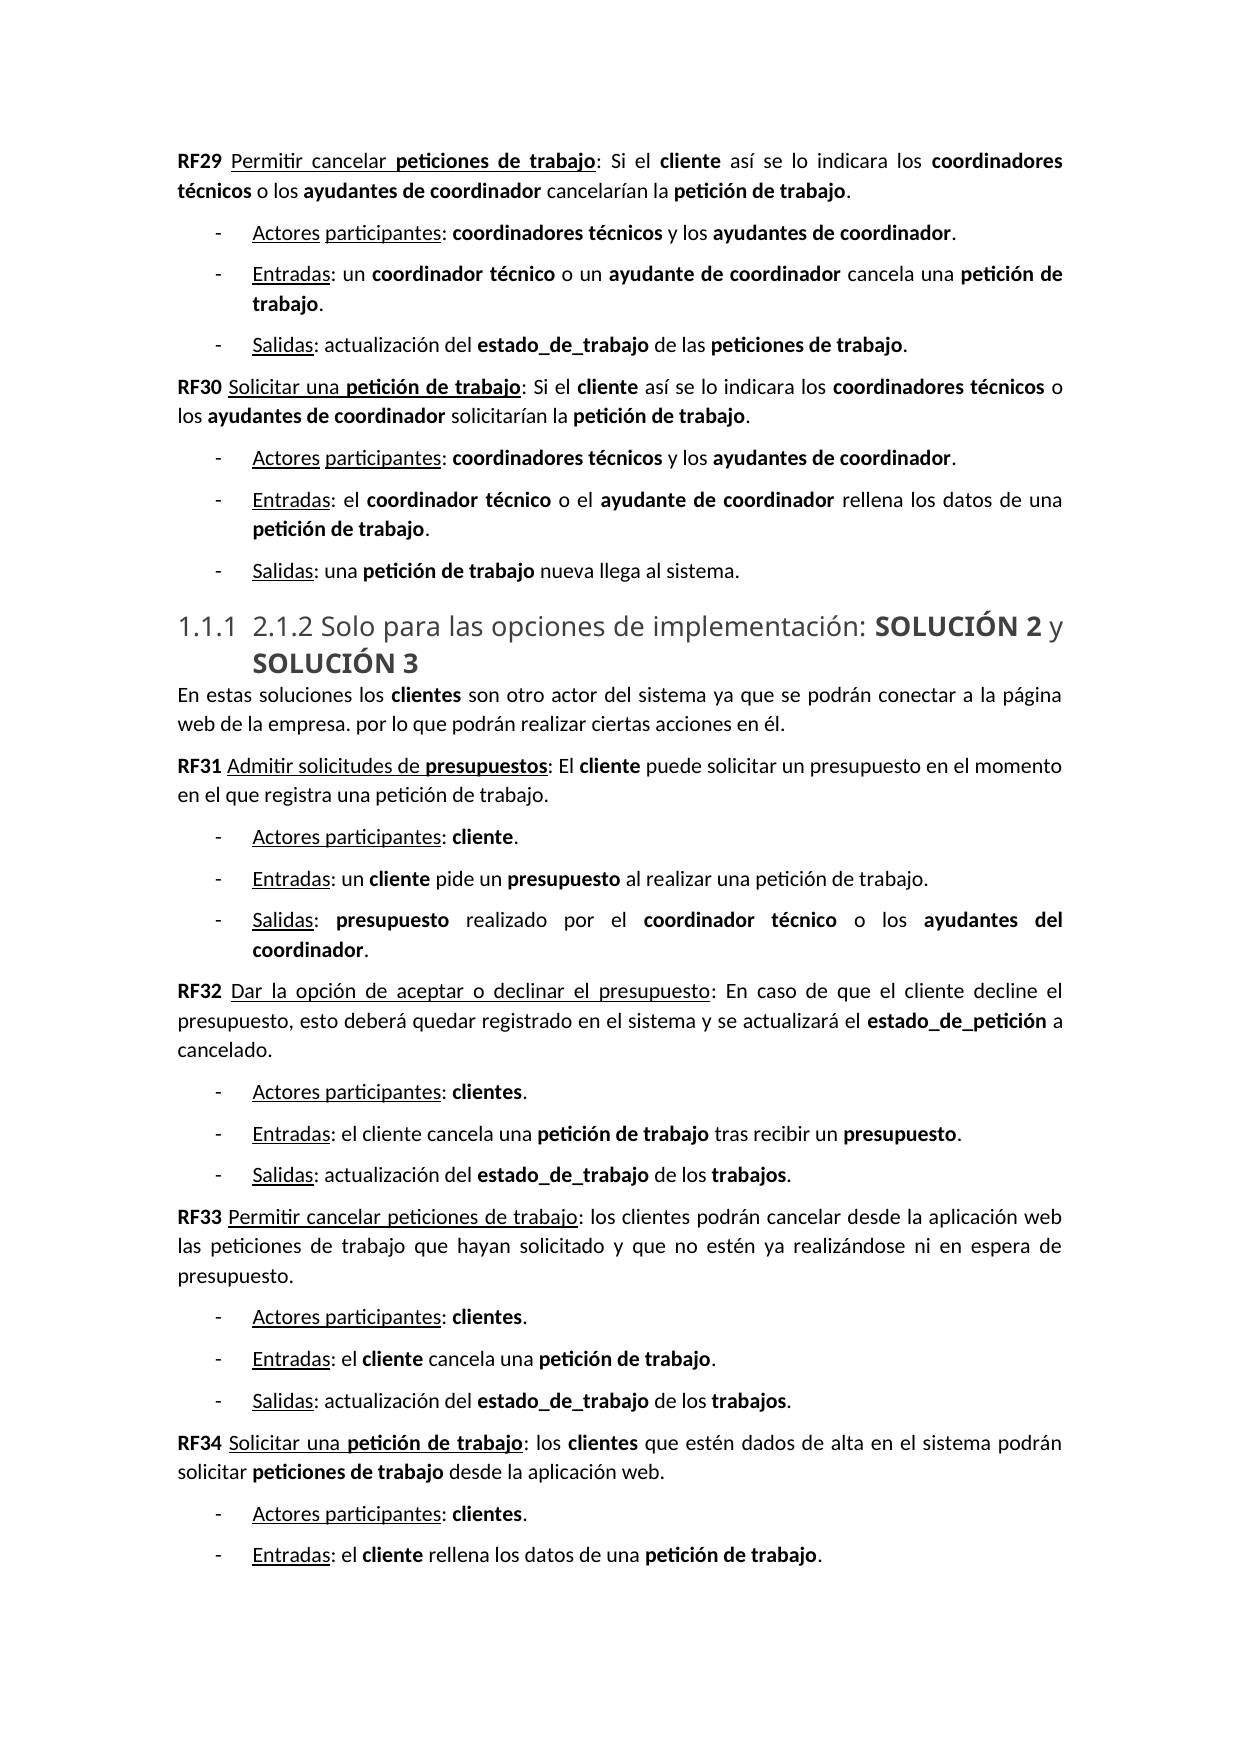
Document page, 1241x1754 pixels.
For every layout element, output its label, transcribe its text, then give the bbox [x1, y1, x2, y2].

text RF30 Solicitar una petición de trabajo: Si el cliente así se lo indicara los coordinadores técnicos o los ayudantes de coordinador solicitarían la petición de trabajo. [177, 373, 1063, 429]
list Entradas: el cliente cancela una petición de trabajo tras recibir un presupuesto. [215, 1120, 1063, 1146]
list Salidas: presupuesto realizado por el coordinador técnico o los ayudantes del coordinador. [215, 907, 1063, 962]
list Salidas: actualización del estado_de_trabajo de los trabajos. [215, 1387, 1063, 1414]
list Entradas: un coordinador técnico o un ayudante de coordinador cancela una petición de trabajo. [215, 260, 1063, 316]
list Salidas: actualización del estado_de_trabajo de las peticiones de trabajo. [215, 331, 1063, 358]
text RF32 Dar la opción de aceptar o declinar el presupuesto: En caso de que el cliente decline el presupuesto, esto deberá quedar registrado en el sistema y se actualizará el estado_de_petición a cancelado. [177, 978, 1063, 1063]
text RF34 Solicitar una petición de trabajo: los clientes que estén dados de alta en el sistema podrán solicitar peticiones de trabajo desde la aplicación web. [177, 1429, 1063, 1485]
list Entradas: un cliente pide un presupuesto al realizar una petición de trabajo. [215, 865, 1063, 891]
subtitle 2.1.2 Solo para las opciones de implementación: SOLUCIÓN 2 y SOLUCIÓN 3 [177, 607, 1063, 681]
text RF29 Permitir cancelar peticiones de trabajo: Si el cliente así se lo indicara los coordinadores técnicos o los ayudantes de coordinador cancelarían la petición de trabajo. [177, 148, 1063, 203]
text En estas soluciones los clientes son otro actor del sistema ya que se podrán conectar a la página web de la empresa. por lo que podrán realizar ciertas acciones en él. [177, 681, 1063, 737]
list Actores participantes: clientes. [215, 1303, 1063, 1330]
text RF31 Admitir solicitudes de presupuestos: El cliente puede solicitar un presupuesto en el momento en el que registra una petición de trabajo. [177, 752, 1063, 808]
list Actores participantes: coordinadores técnicos y los ayudantes de coordinador. [215, 219, 1063, 245]
list Actores participantes: coordinadores técnicos y los ayudantes de coordinador. [215, 444, 1063, 471]
list Salidas: actualización del estado_de_trabajo de los trabajos. [215, 1161, 1063, 1188]
list Actores participantes: cliente. [215, 823, 1063, 850]
text RF33 Permitir cancelar peticiones de trabajo: los clientes podrán cancelar desde la aplicación web las peticiones de trabajo que hayan solicitado y que no estén ya realizándose ni en espera de presupuesto. [177, 1203, 1063, 1288]
list Entradas: el cliente rellena los datos de una petición de trabajo. [215, 1542, 1063, 1568]
list Entradas: el cliente cancela una petición de trabajo. [215, 1345, 1063, 1372]
list Entradas: el coordinador técnico o el ayudante de coordinador rellena los datos de una petición de trabajo. [215, 486, 1063, 542]
list Salidas: una petición de trabajo nueva llega al sistema. [215, 557, 1063, 584]
list Actores participantes: clientes. [215, 1078, 1063, 1104]
list Actores participantes: clientes. [215, 1500, 1063, 1527]
